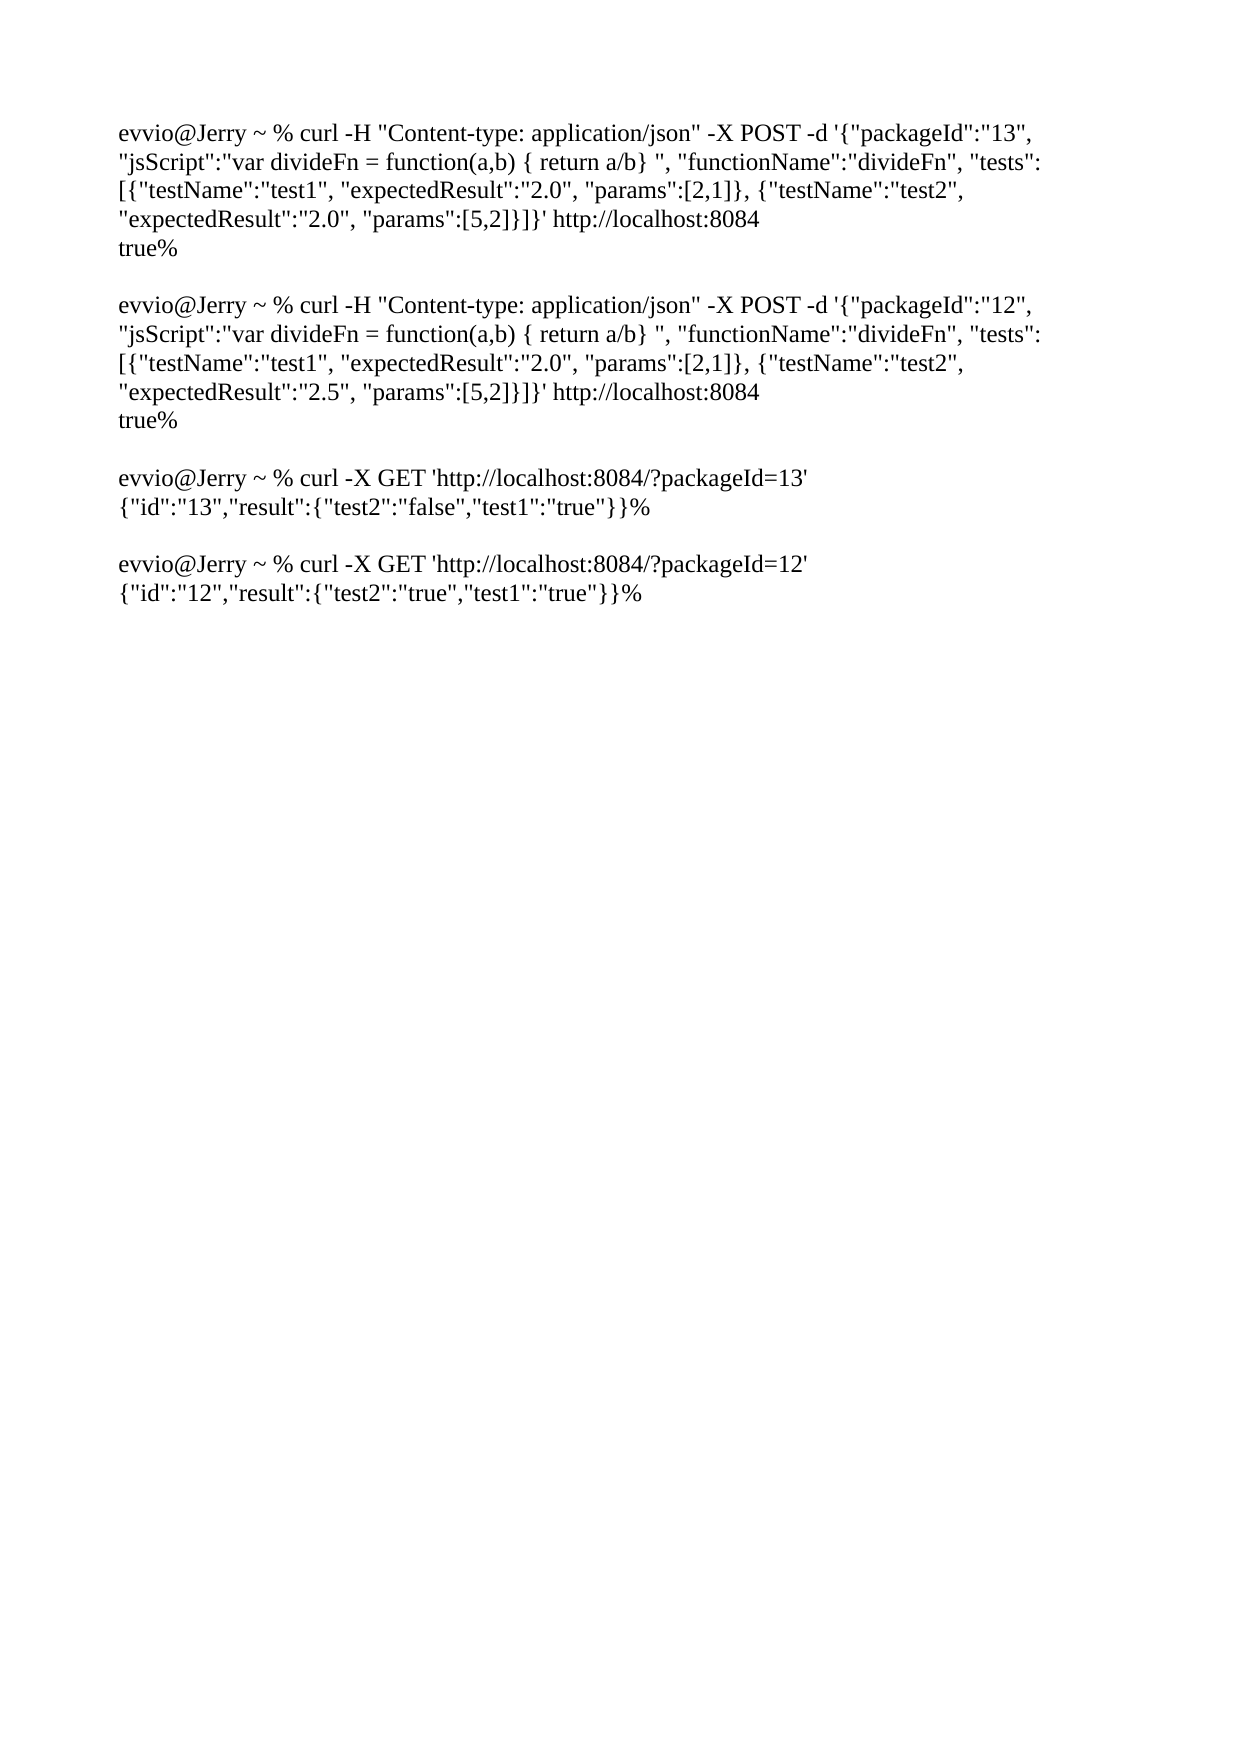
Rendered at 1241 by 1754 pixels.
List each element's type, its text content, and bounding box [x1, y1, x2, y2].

text true% [118, 406, 1122, 434]
text {"id":"12","result":{"test2":"true","test1":"true"}}% [118, 578, 1122, 607]
text {"id":"13","result":{"test2":"false","test1":"true"}}% [118, 492, 1122, 521]
text evvio@Jerry ~ % curl -H "Content-type: application/json" -X POST -d '{"packageId":"13", "jsScript":"var divideFn = function(a,b) { return a/b} ", "functionName":"divideFn", "tests": [{"testName":"test1", "expectedResult":"2.0", "params":[2,1]}, {"testName":"test2", "expectedResult":"2.0", "params":[5,2]}]}' http://localhost:8084 [118, 118, 1122, 233]
text true% [118, 233, 1122, 262]
text evvio@Jerry ~ % curl -X GET 'http://localhost:8084/?packageId=12' [118, 549, 1122, 578]
text evvio@Jerry ~ % curl -H "Content-type: application/json" -X POST -d '{"packageId":"12", "jsScript":"var divideFn = function(a,b) { return a/b} ", "functionName":"divideFn", "tests": [{"testName":"test1", "expectedResult":"2.0", "params":[2,1]}, {"testName":"test2", "expectedResult":"2.5", "params":[5,2]}]}' http://localhost:8084 [118, 291, 1122, 406]
text evvio@Jerry ~ % curl -X GET 'http://localhost:8084/?packageId=13' [118, 463, 1122, 492]
